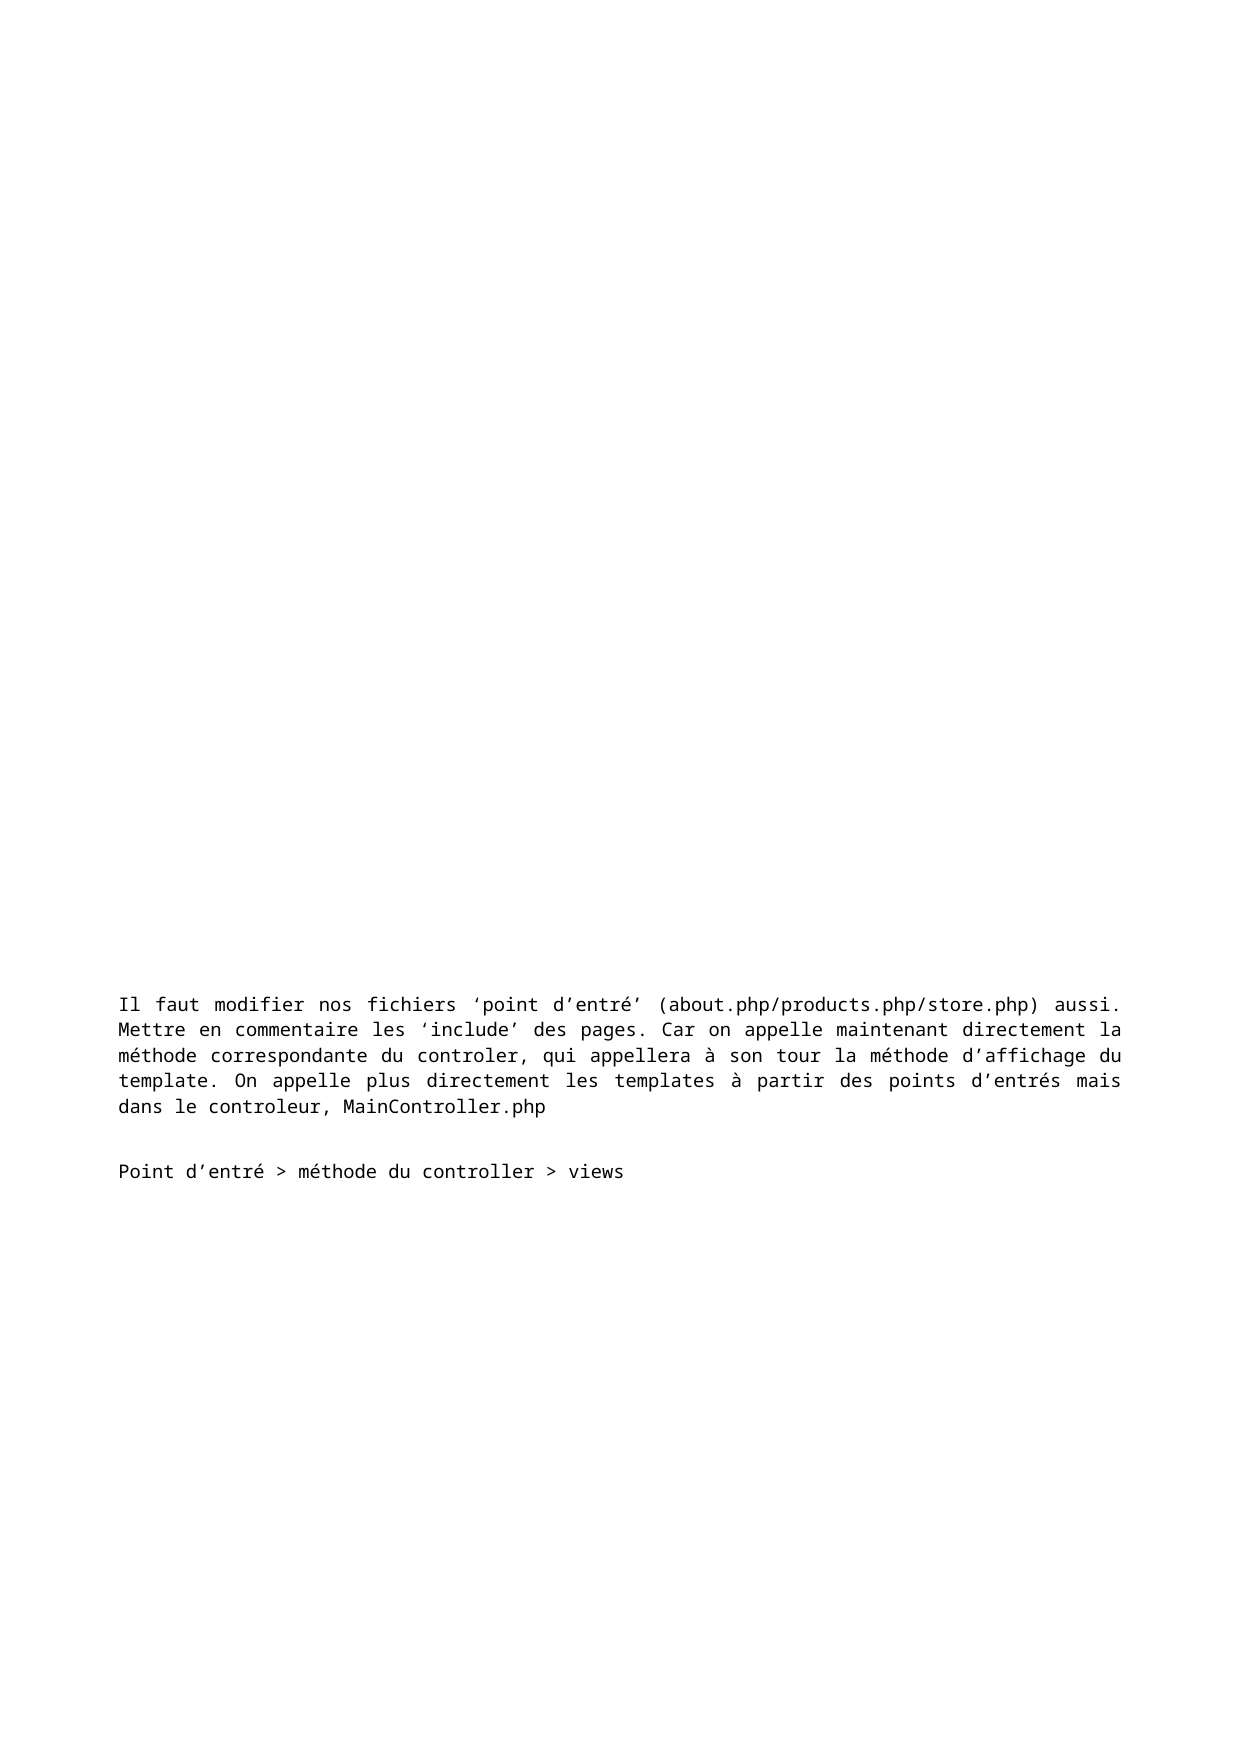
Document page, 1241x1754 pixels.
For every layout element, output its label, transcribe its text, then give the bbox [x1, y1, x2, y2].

text Point d’entré > méthode du controller > views [118, 1158, 1122, 1184]
text Il faut modifier nos fichiers ‘point d’entré’ (about.php/products.php/store.php) aussi. Mettre en commentaire les ‘include’ des pages. Car on appelle maintenant directement la méthode correspondante du controler, qui appellera à son tour la méthode d’affichage du template. On appelle plus directement les templates à partir des points d’entrés mais dans le controleur, MainController.php [118, 991, 1122, 1119]
